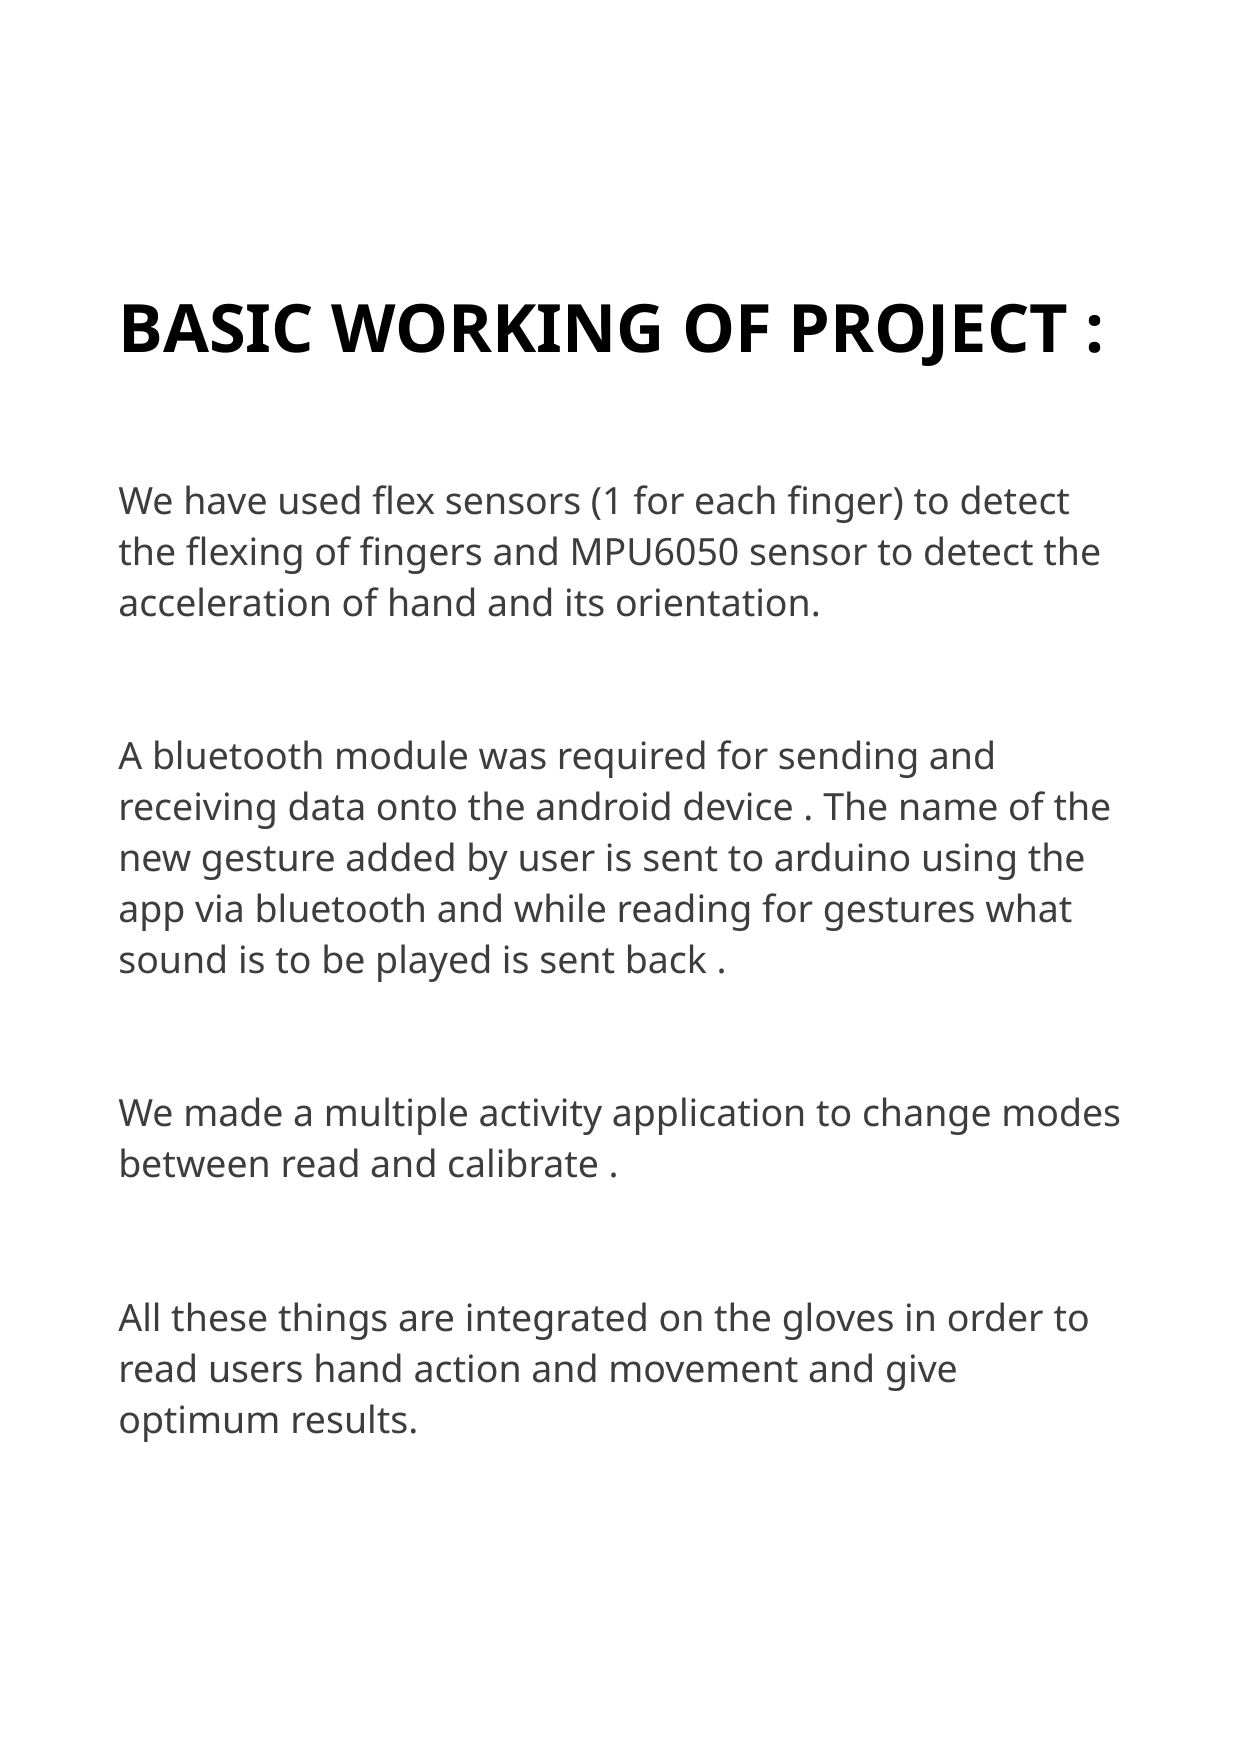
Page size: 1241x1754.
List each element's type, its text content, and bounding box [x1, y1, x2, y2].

title We have used flex sensors (1 for each finger) to detect the flexing of fingers and MPU6050 sensor to detect the acceleration of hand and its orientation. [118, 474, 1122, 627]
title BASIC WORKING OF PROJECT : [118, 281, 1122, 372]
title We made a multiple activity application to change modes between read and calibrate . [118, 1087, 1122, 1189]
title A bluetooth module was required for sending and receiving data onto the android device . The name of the new gesture added by user is sent to arduino using the app via bluetooth and while reading for gestures what sound is to be played is sent back . [118, 729, 1122, 984]
title All these things are integrated on the gloves in order to read users hand action and movement and give optimum results. [118, 1291, 1122, 1444]
